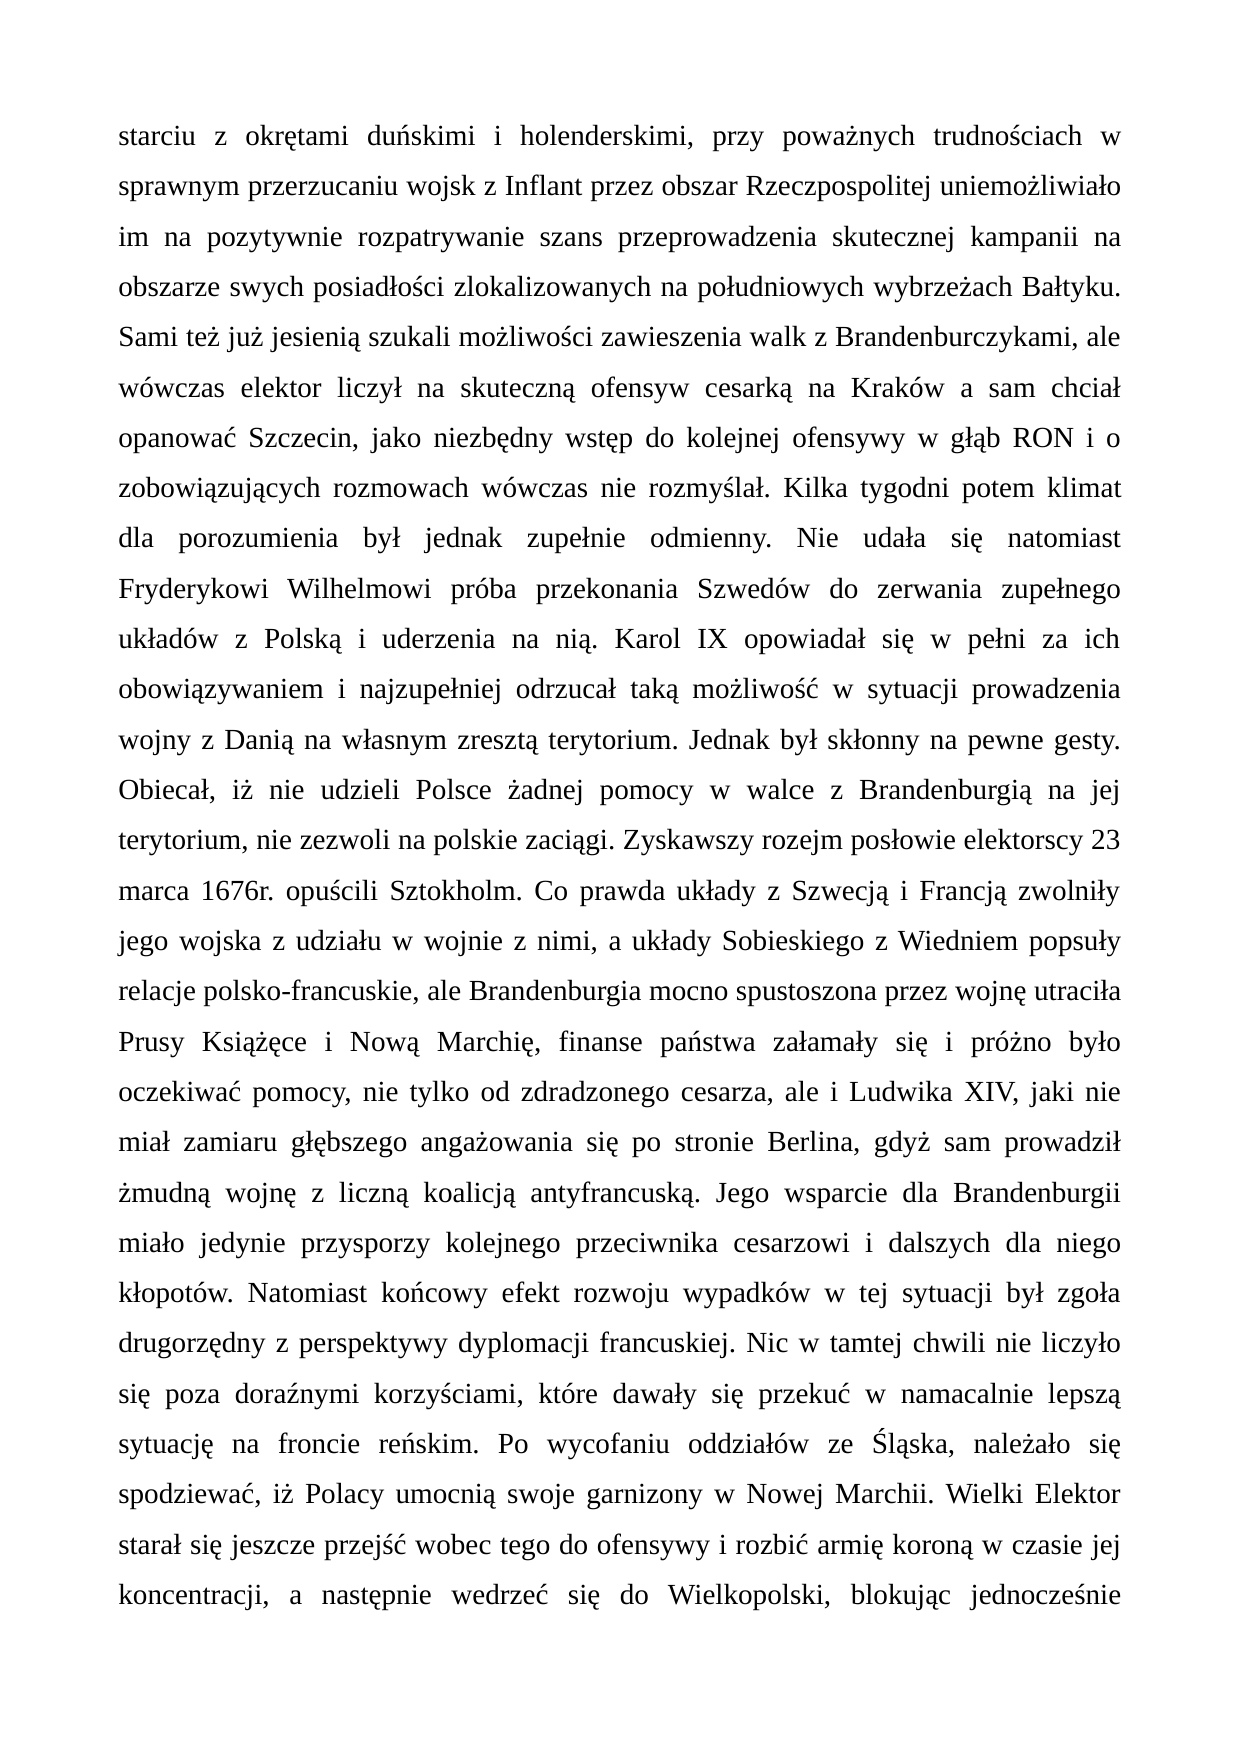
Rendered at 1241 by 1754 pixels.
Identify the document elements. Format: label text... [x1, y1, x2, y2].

text starciu z okrętami duńskimi i holenderskimi, przy poważnych trudnościach w sprawnym przerzucaniu wojsk z Inflant przez obszar Rzeczpospolitej uniemożliwiało im na pozytywnie rozpatrywanie szans przeprowadzenia skutecznej kampanii na obszarze swych posiadłości zlokalizowanych na południowych wybrzeżach Bałtyku. Sami też już jesienią szukali możliwości zawieszenia walk z Brandenburczykami, ale wówczas elektor liczył na skuteczną ofensyw cesarką na Kraków a sam chciał opanować Szczecin, jako niezbędny wstęp do kolejnej ofensywy w głąb RON i o zobowiązujących rozmowach wówczas nie rozmyślał. Kilka tygodni potem klimat dla porozumienia był jednak zupełnie odmienny. Nie udała się natomiast Fryderykowi Wilhelmowi próba przekonania Szwedów do zerwania zupełnego układów z Polską i uderzenia na nią. Karol IX opowiadał się w pełni za ich obowiązywaniem i najzupełniej odrzucał taką możliwość w sytuacji prowadzenia wojny z Danią na własnym zresztą terytorium. Jednak był skłonny na pewne gesty. Obiecał, iż nie udzieli Polsce żadnej pomocy w walce z Brandenburgią na jej terytorium, nie zezwoli na polskie zaciągi. Zyskawszy rozejm posłowie elektorscy 23 marca 1676r. opuścili Sztokholm. Co prawda układy z Szwecją i Francją zwolniły jego wojska z udziału w wojnie z nimi, a układy Sobieskiego z Wiedniem popsuły relacje polsko-francuskie, ale Brandenburgia mocno spustoszona przez wojnę utraciła Prusy Książęce i Nową Marchię, finanse państwa załamały się i próżno było oczekiwać pomocy, nie tylko od zdradzonego cesarza, ale i Ludwika XIV, jaki nie miał zamiaru głębszego angażowania się po stronie Berlina, gdyż sam prowadził żmudną wojnę z liczną koalicją antyfrancuską. Jego wsparcie dla Brandenburgii miało jedynie przysporzy kolejnego przeciwnika cesarzowi i dalszych dla niego kłopotów. Natomiast końcowy efekt rozwoju wypadków w tej sytuacji był zgoła drugorzędny z perspektywy dyplomacji francuskiej. Nic w tamtej chwili nie liczyło się poza doraźnymi korzyściami, które dawały się przekuć w namacalnie lepszą sytuację na froncie reńskim. Po wycofaniu oddziałów ze Śląska, należało się spodziewać, iż Polacy umocnią swoje garnizony w Nowej Marchii. Wielki Elektor starał się jeszcze przejść wobec tego do ofensywy i rozbić armię koroną w czasie jej koncentracji, a następnie wedrzeć się do Wielkopolski, blokując jednocześnie [118, 118, 1122, 1611]
